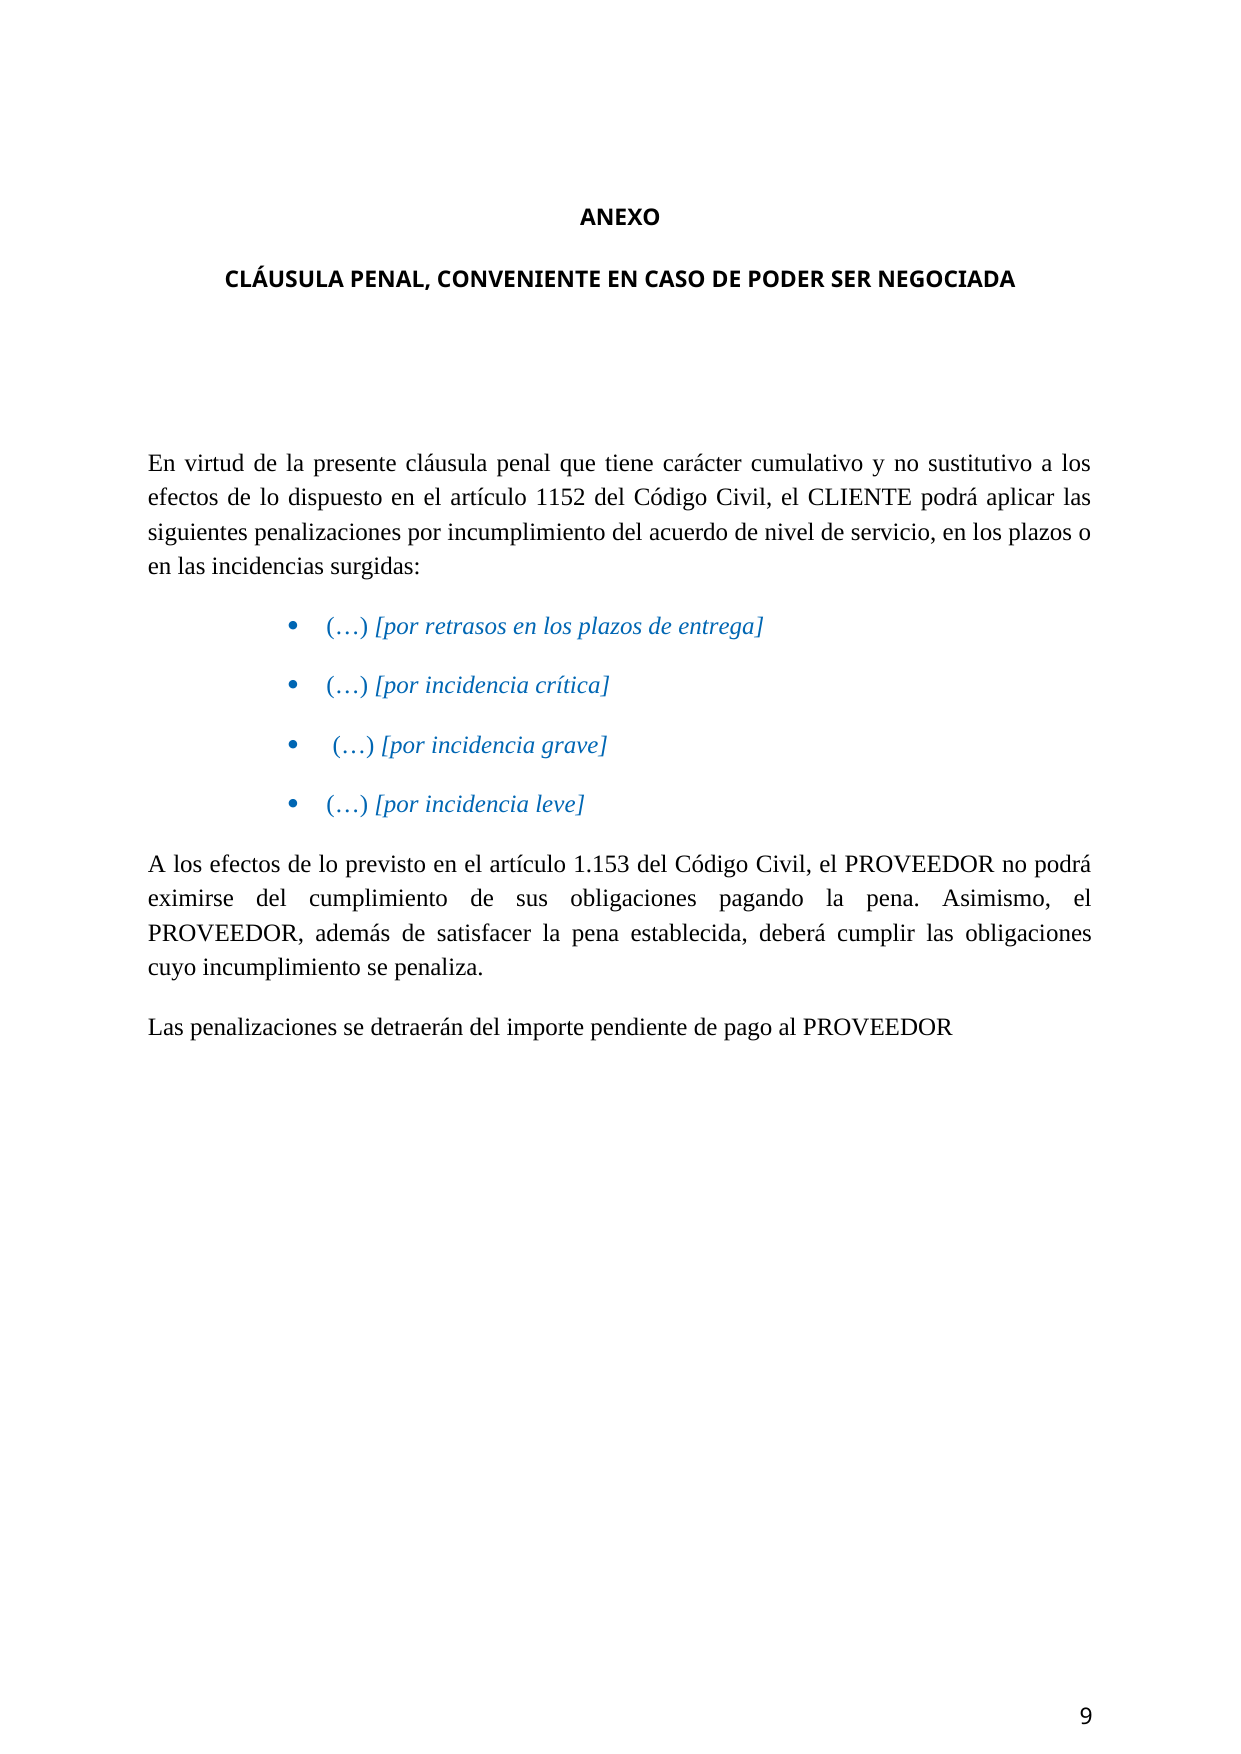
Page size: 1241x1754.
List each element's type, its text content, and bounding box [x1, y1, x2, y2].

list (…) [por incidencia leve] [289, 789, 1092, 818]
list (…) [por incidencia grave] [289, 730, 1092, 758]
text Las penalizaciones se detraerán del importe pendiente de pago al PROVEEDOR [148, 1012, 1092, 1040]
list (…) [por retrasos en los plazos de entrega] [289, 611, 1092, 639]
text En virtud de la presente cláusula penal que tiene carácter cumulativo y no sustitutivo a los efectos de lo dispuesto en el artículo 1152 del Código Civil, el CLIENTE podrá aplicar las siguientes penalizaciones por incumplimiento del acuerdo de nivel de servicio, en los plazos o en las incidencias surgidas: [148, 448, 1092, 580]
text A los efectos de lo previsto en el artículo 1.153 del Código Civil, el PROVEEDOR no podrá eximirse del cumplimiento de sus obligaciones pagando la pena. Asimismo, el PROVEEDOR, además de satisfacer la pena establecida, deberá cumplir las obligaciones cuyo incumplimiento se penaliza. [148, 849, 1092, 981]
list (…) [por incidencia crítica] [289, 670, 1092, 699]
text ANEXO [148, 201, 1092, 232]
text CLÁUSULA PENAL, CONVENIENTE EN CASO DE PODER SER NEGOCIADA [148, 263, 1092, 294]
